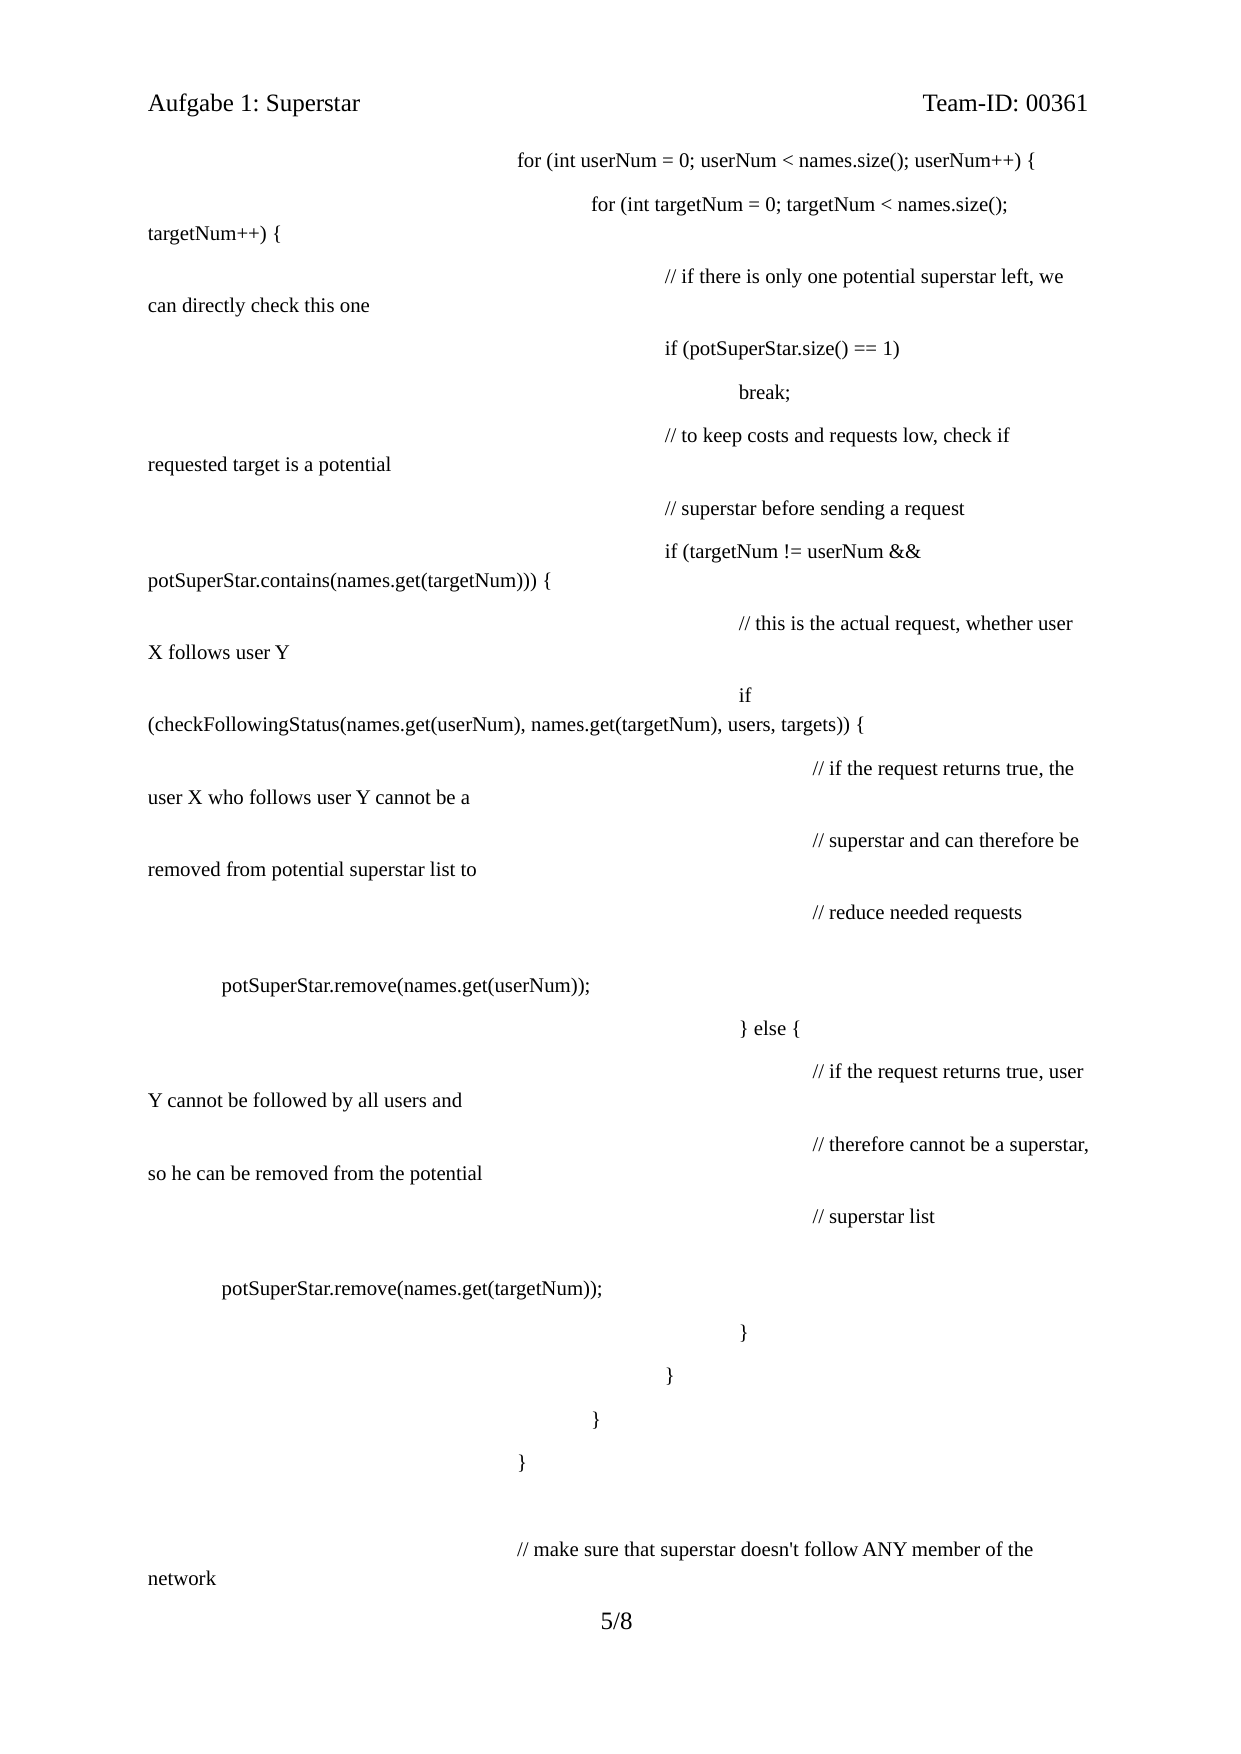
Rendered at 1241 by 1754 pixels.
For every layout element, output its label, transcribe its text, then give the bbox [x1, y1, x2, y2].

text // make sure that superstar doesn't follow ANY member of the network [148, 1537, 1093, 1590]
text } else { [148, 1016, 1093, 1040]
text // to keep costs and requests low, check if requested target is a potential [148, 423, 1093, 476]
text // if the request returns true, the user X who follows user Y cannot be a [148, 756, 1093, 809]
text // superstar and can therefore be removed from potential superstar list to [148, 828, 1093, 881]
text // this is the actual request, whether user X follows user Y [148, 611, 1093, 664]
text } [148, 1450, 1093, 1474]
text } [148, 1320, 1093, 1344]
text break; [148, 380, 1093, 404]
text } [148, 1363, 1093, 1387]
text for (int userNum = 0; userNum < names.size(); userNum++) { [148, 148, 1093, 172]
text // if the request returns true, user Y cannot be followed by all users and [148, 1059, 1093, 1112]
text } [148, 1407, 1093, 1431]
text potSuperStar.remove(names.get(targetNum)); [148, 1247, 1093, 1300]
text // if there is only one potential superstar left, we can directly check this one [148, 264, 1093, 317]
text if (targetNum != userNum && potSuperStar.contains(names.get(targetNum))) { [148, 539, 1093, 592]
text // superstar list [148, 1204, 1093, 1228]
text // reduce needed requests [148, 900, 1093, 924]
text for (int targetNum = 0; targetNum < names.size(); targetNum++) { [148, 192, 1093, 244]
text if (checkFollowingStatus(names.get(userNum), names.get(targetNum), users, targets)) { [148, 683, 1093, 736]
text potSuperStar.remove(names.get(userNum)); [148, 944, 1093, 997]
text // therefore cannot be a superstar, so he can be removed from the potential [148, 1132, 1093, 1185]
text if (potSuperStar.size() == 1) [148, 336, 1093, 360]
text // superstar before sending a request [148, 495, 1093, 519]
